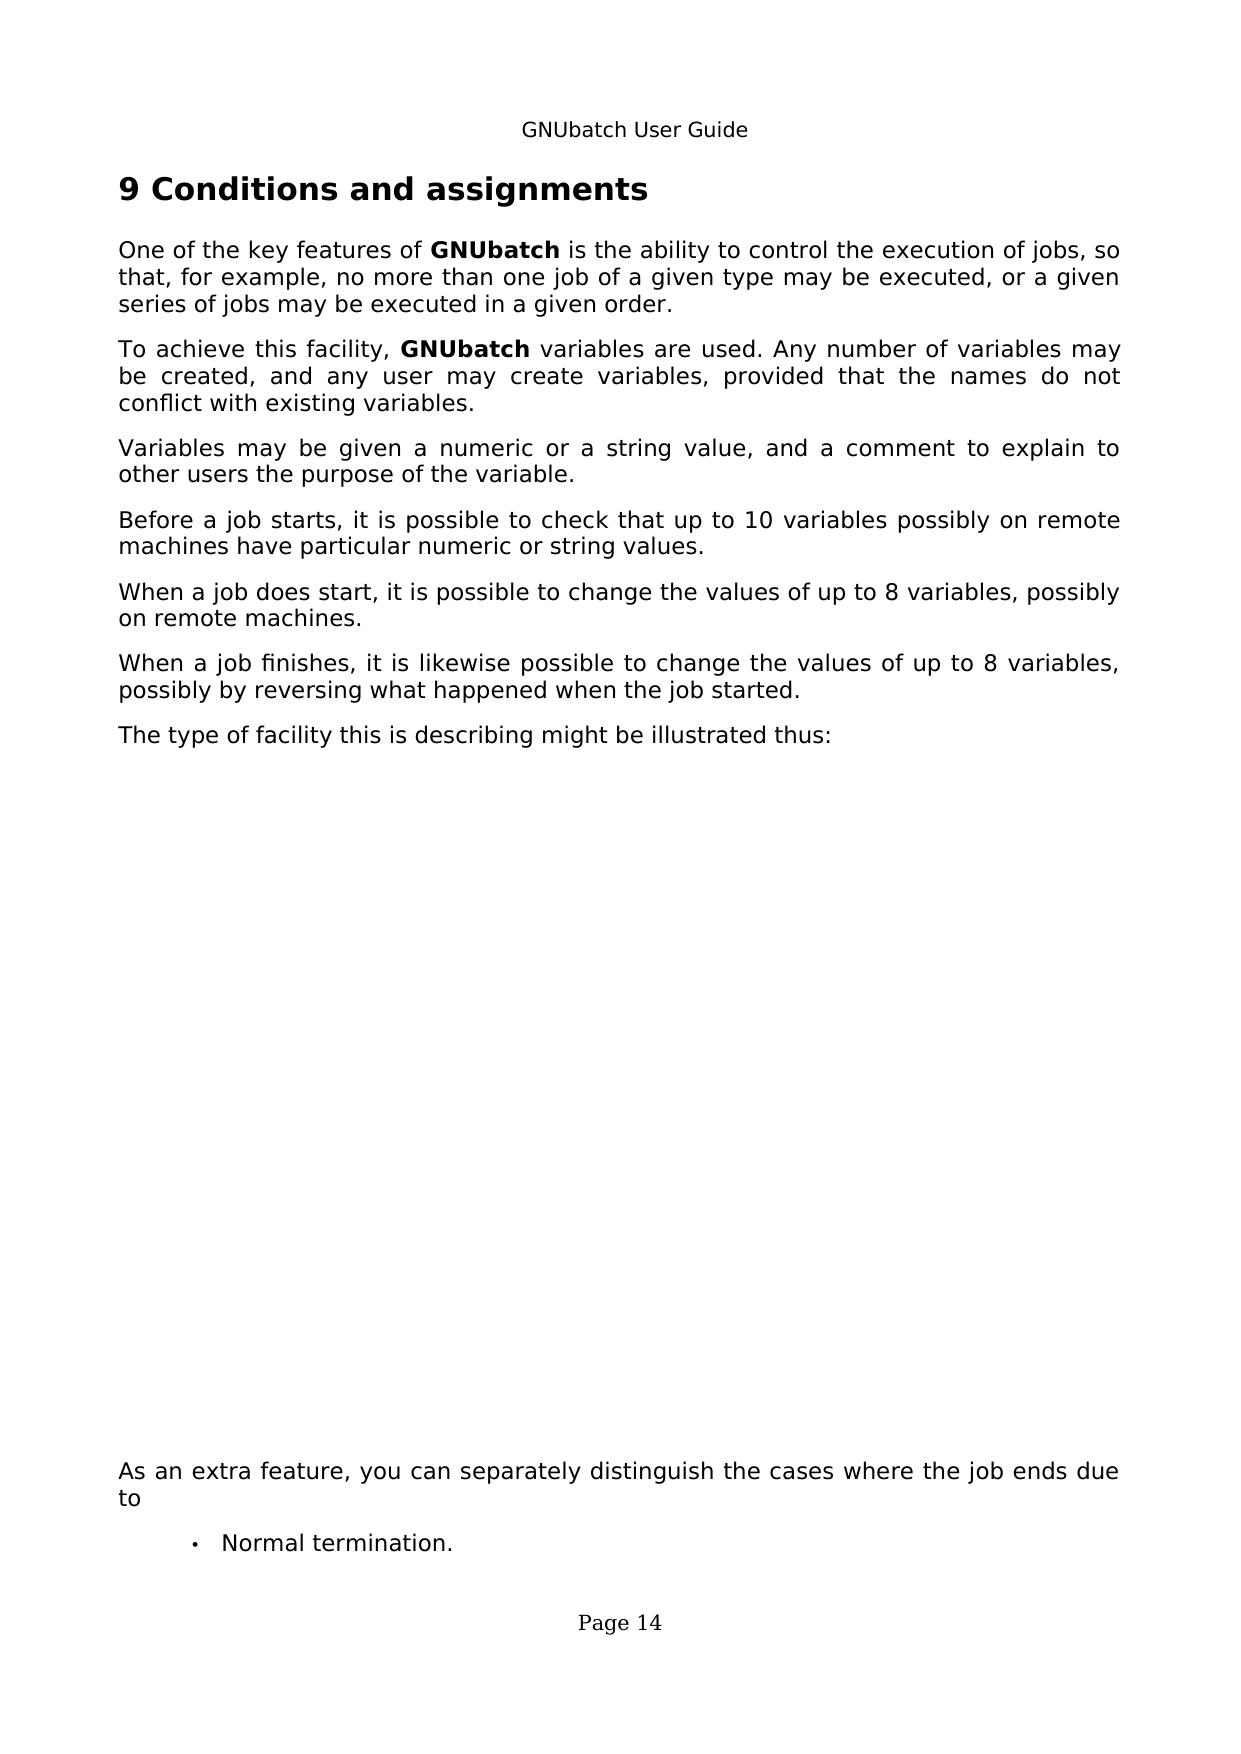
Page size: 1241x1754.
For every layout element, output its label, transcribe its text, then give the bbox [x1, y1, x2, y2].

text Before a job starts, it is possible to check that up to 10 variables possibly on remote machines have particular numeric or string values. [118, 507, 1122, 560]
text When a job does start, it is possible to change the values of up to 8 variables, possibly on remote machines. [118, 579, 1122, 632]
list Normal termination. [192, 1530, 1122, 1557]
text Variables may be given a numeric or a string value, and a comment to explain to other users the purpose of the variable. [118, 435, 1122, 488]
text As an extra feature, you can separately distinguish the cases where the job ends due to [118, 1458, 1122, 1511]
text One of the key features of GNUbatch is the ability to control the execution of jobs, so that, for example, no more than one job of a given type may be executed, or a given series of jobs may be executed in a given order. [118, 238, 1122, 318]
subtitle Conditions and assignments [118, 172, 1122, 208]
text When a job finishes, it is likewise possible to change the values of up to 8 variables, possibly by reversing what happened when the job started. [118, 651, 1122, 704]
text The type of facility this is describing might be illustrated thus: [118, 722, 1122, 749]
text To achieve this facility, GNUbatch variables are used. Any number of variables may be created, and any user may create variables, provided that the names do not conflict with existing variables. [118, 336, 1122, 417]
